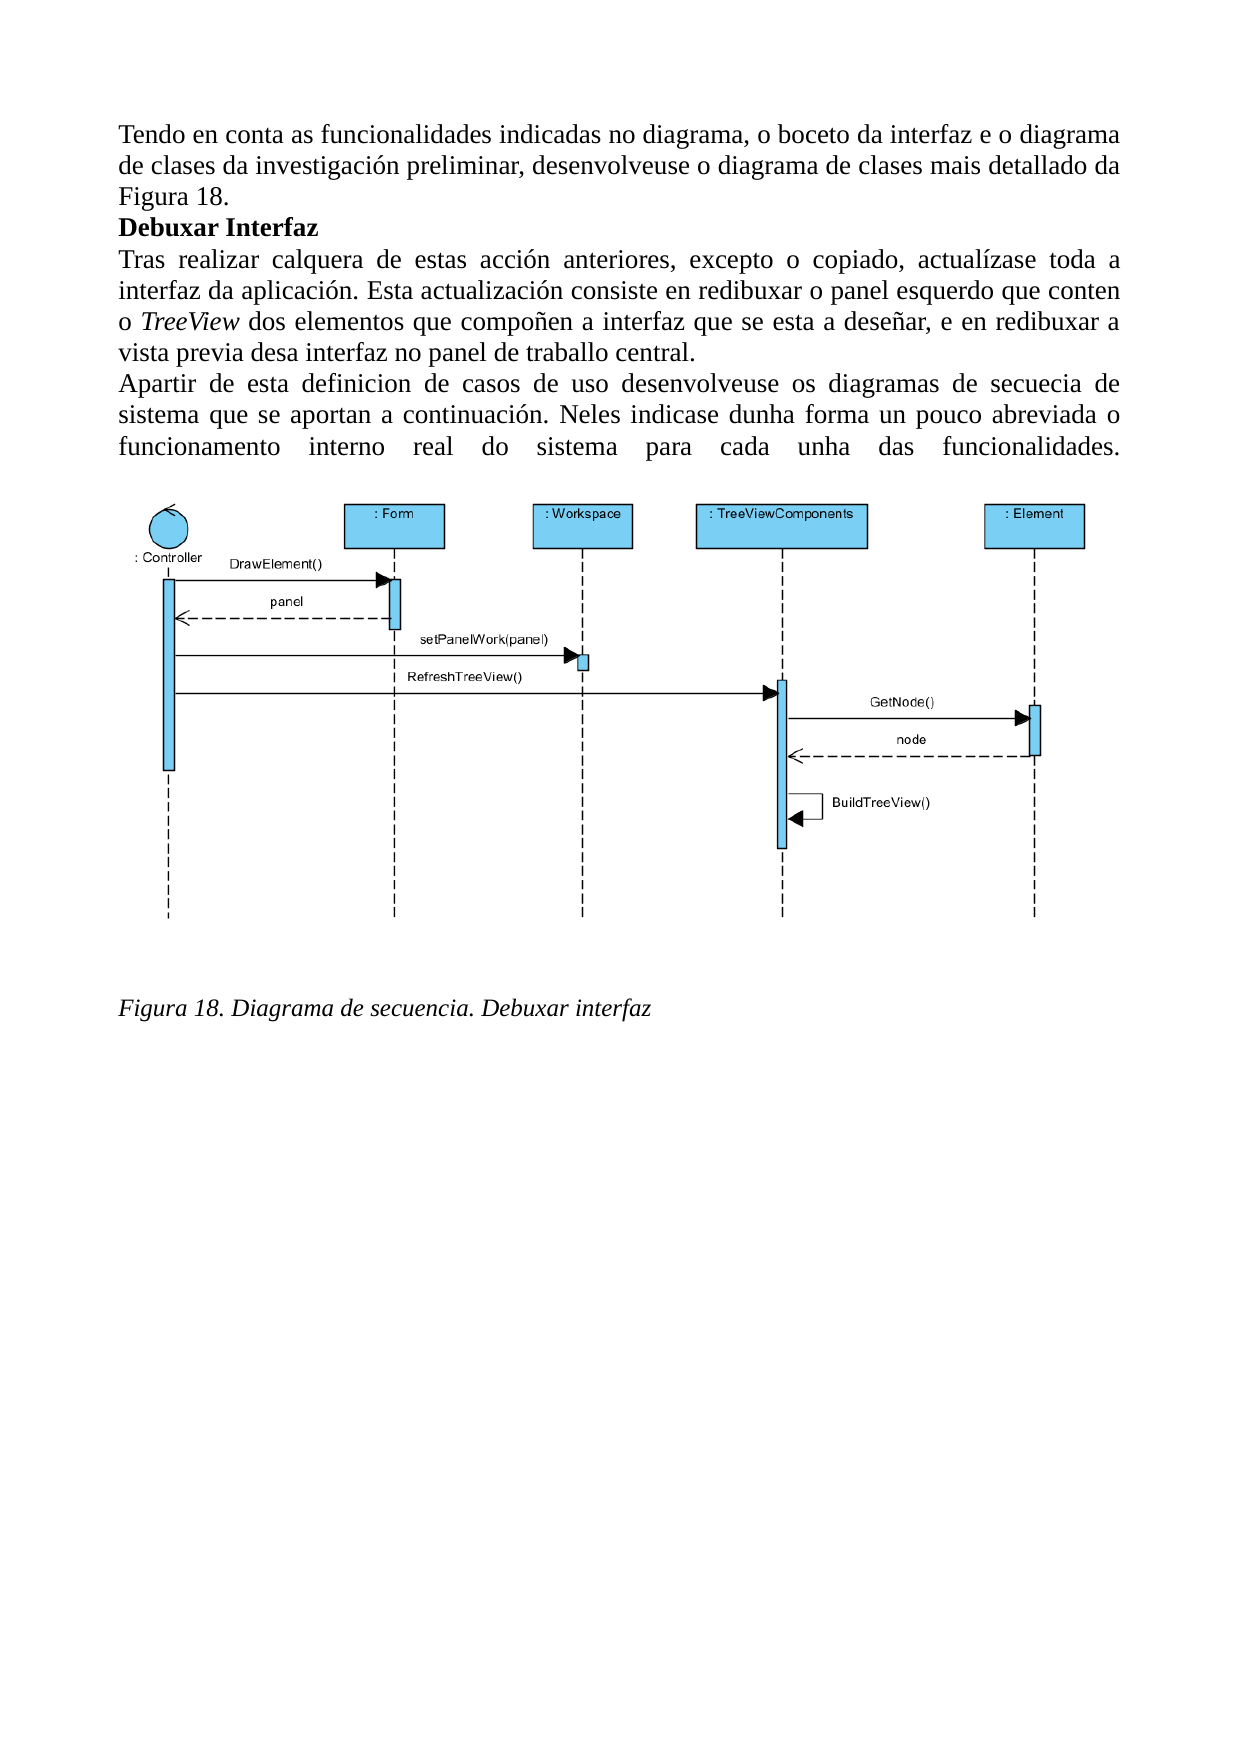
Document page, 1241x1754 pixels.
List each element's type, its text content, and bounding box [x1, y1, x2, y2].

text Tras realizar calquera de estas acción anteriores, excepto o copiado, actualízase toda a interfaz da aplicación. Esta actualización consiste en redibuxar o panel esquerdo que conten o TreeView dos elementos que compoñen a interfaz que se esta a deseñar, e en redibuxar a vista previa desa interfaz no panel de traballo central. [118, 243, 1122, 367]
picture [118, 473, 1123, 993]
text Figura 18. Diagrama de secuencia. Debuxar interfaz [118, 993, 1122, 1021]
text Apartir de esta definicion de casos de uso desenvolveuse os diagramas de secuecia de sistema que se aportan a continuación. Neles indicase dunha forma un pouco abreviada o funcionamento interno real do sistema para cada unha das funcionalidades. [118, 367, 1122, 473]
text Tendo en conta as funcionalidades indicadas no diagrama, o boceto da interfaz e o diagrama de clases da investigación preliminar, desenvolveuse o diagrama de clases mais detallado da Figura 18. [118, 118, 1122, 212]
text Debuxar Interfaz [118, 212, 1122, 243]
